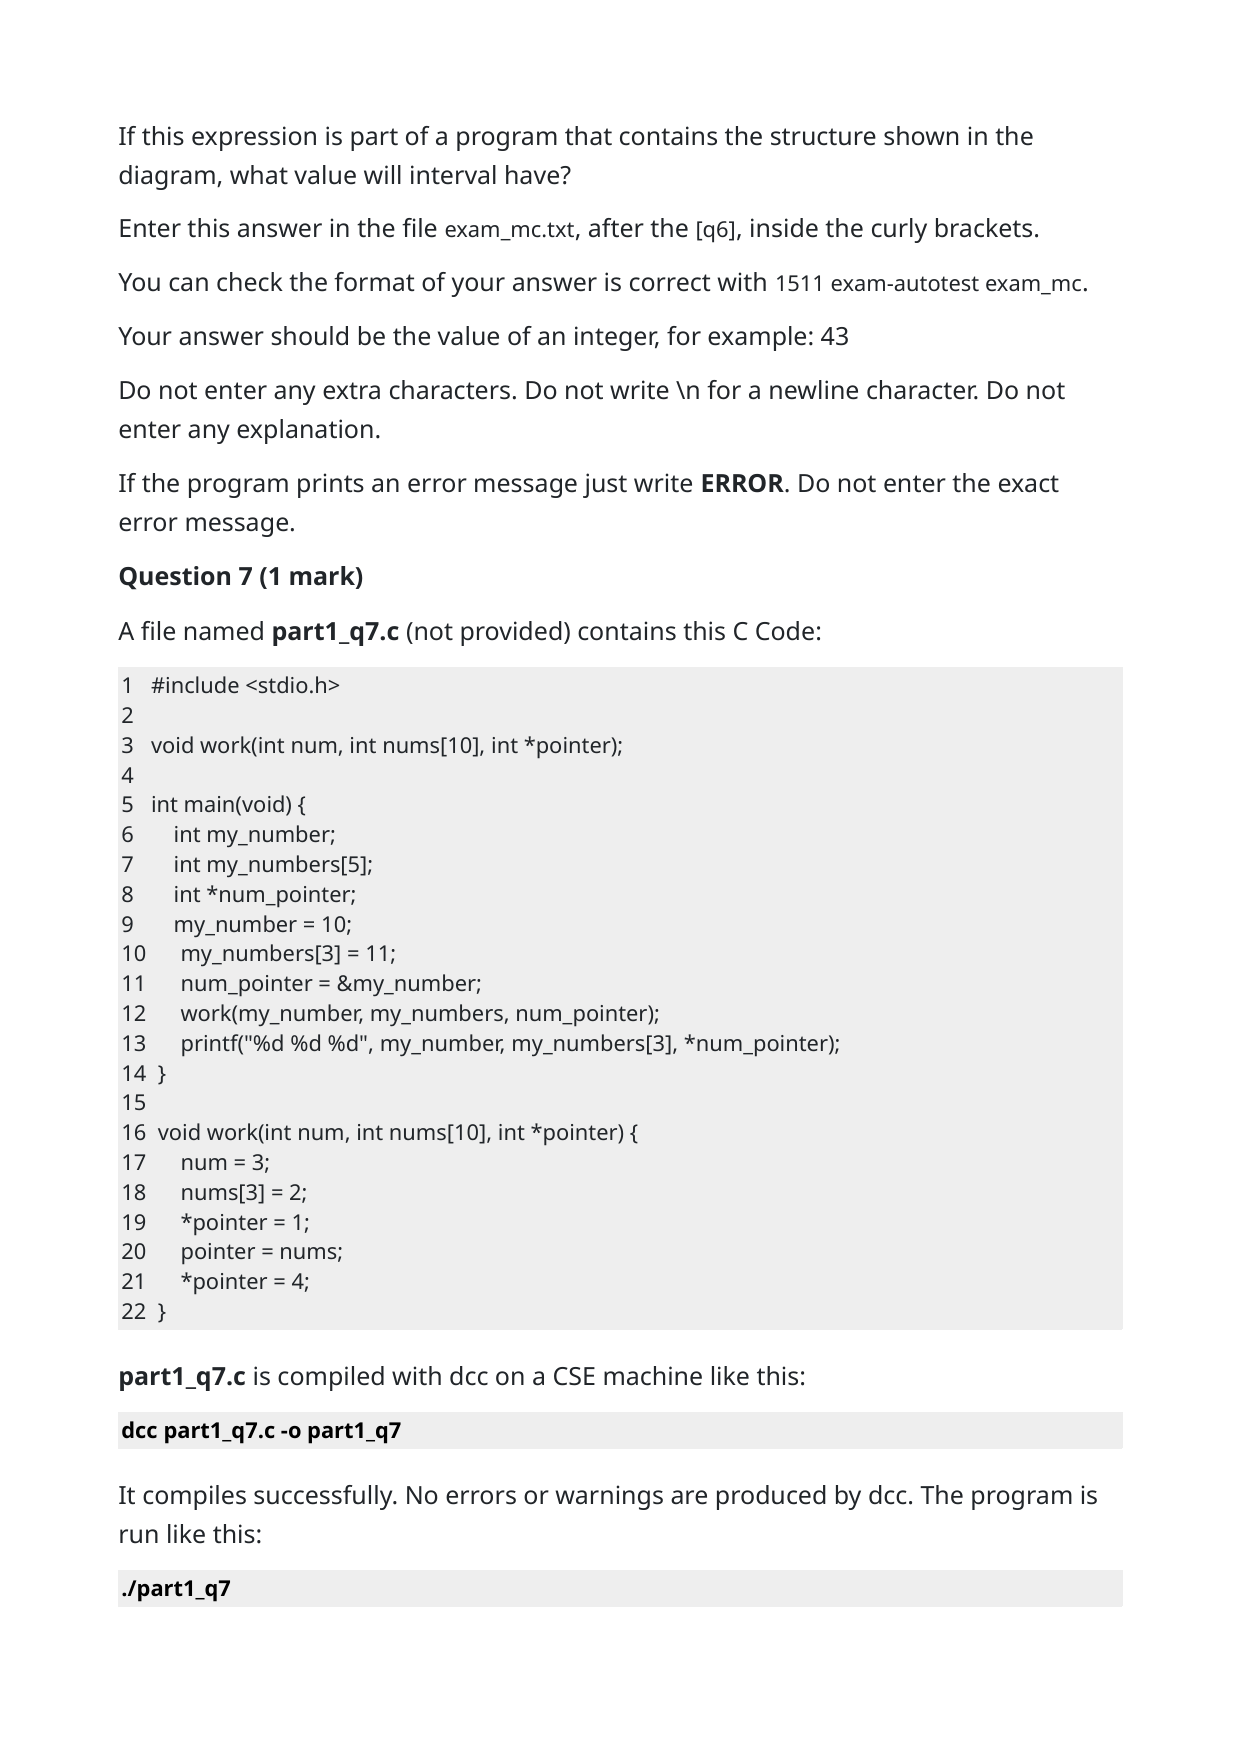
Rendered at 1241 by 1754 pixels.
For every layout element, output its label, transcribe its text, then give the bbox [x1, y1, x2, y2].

text 17 num = 3; [119, 1144, 1122, 1174]
text 3 void work(int num, int nums[10], int *pointer); [119, 727, 1122, 757]
text 20 pointer = nums; [119, 1233, 1122, 1263]
text 4 [119, 757, 1122, 786]
text 7 int my_numbers[5]; [119, 846, 1122, 876]
text 11 num_pointer = &my_number; [119, 965, 1122, 995]
text 15 [119, 1084, 1122, 1114]
text 8 int *num_pointer; [119, 876, 1122, 906]
text 19 *pointer = 1; [119, 1203, 1122, 1233]
text Enter this answer in the file exam_mc.txt, after the [q6], inside the curly brackets. [118, 211, 1122, 245]
text 14 } [119, 1054, 1122, 1084]
text If this expression is part of a program that contains the structure shown in the diagram, what value will interval have? [118, 118, 1122, 191]
text 18 nums[3] = 2; [119, 1174, 1122, 1203]
text A file named part1_q7.c (not provided) contains this C Code: [118, 613, 1122, 648]
text 6 int my_number; [119, 816, 1122, 846]
text 21 *pointer = 4; [119, 1263, 1122, 1293]
text It compiles successfully. No errors or warnings are produced by dcc. The program is run like this: [118, 1477, 1122, 1551]
text 2 [119, 697, 1122, 727]
text 16 void work(int num, int nums[10], int *pointer) { [119, 1114, 1122, 1144]
text dcc part1_q7.c -o part1_q7 [119, 1413, 1122, 1448]
text 13 printf("%d %d %d", my_number, my_numbers[3], *num_pointer); [119, 1025, 1122, 1054]
text 22 } [119, 1293, 1122, 1329]
text part1_q7.c is compiled with dcc on a CSE machine like this: [118, 1358, 1122, 1392]
text You can check the format of your answer is correct with 1511 exam-autotest exam_mc. [118, 265, 1122, 299]
text 9 my_number = 10; [119, 906, 1122, 935]
text If the program prints an error message just write ERROR. Do not enter the exact error message. [118, 465, 1122, 538]
text 10 my_numbers[3] = 11; [119, 935, 1122, 965]
text Your answer should be the value of an integer, for example: 43 [118, 318, 1122, 353]
text 5 int main(void) { [119, 786, 1122, 816]
subtitle Question 7 (1 mark) [118, 558, 1122, 592]
text 12 work(my_number, my_numbers, num_pointer); [119, 995, 1122, 1025]
text 1 #include <stdio.h> [119, 668, 1122, 697]
text Do not enter any extra characters. Do not write \n for a newline character. Do not enter any explanation. [118, 372, 1122, 446]
text ./part1_q7 [119, 1571, 1122, 1606]
